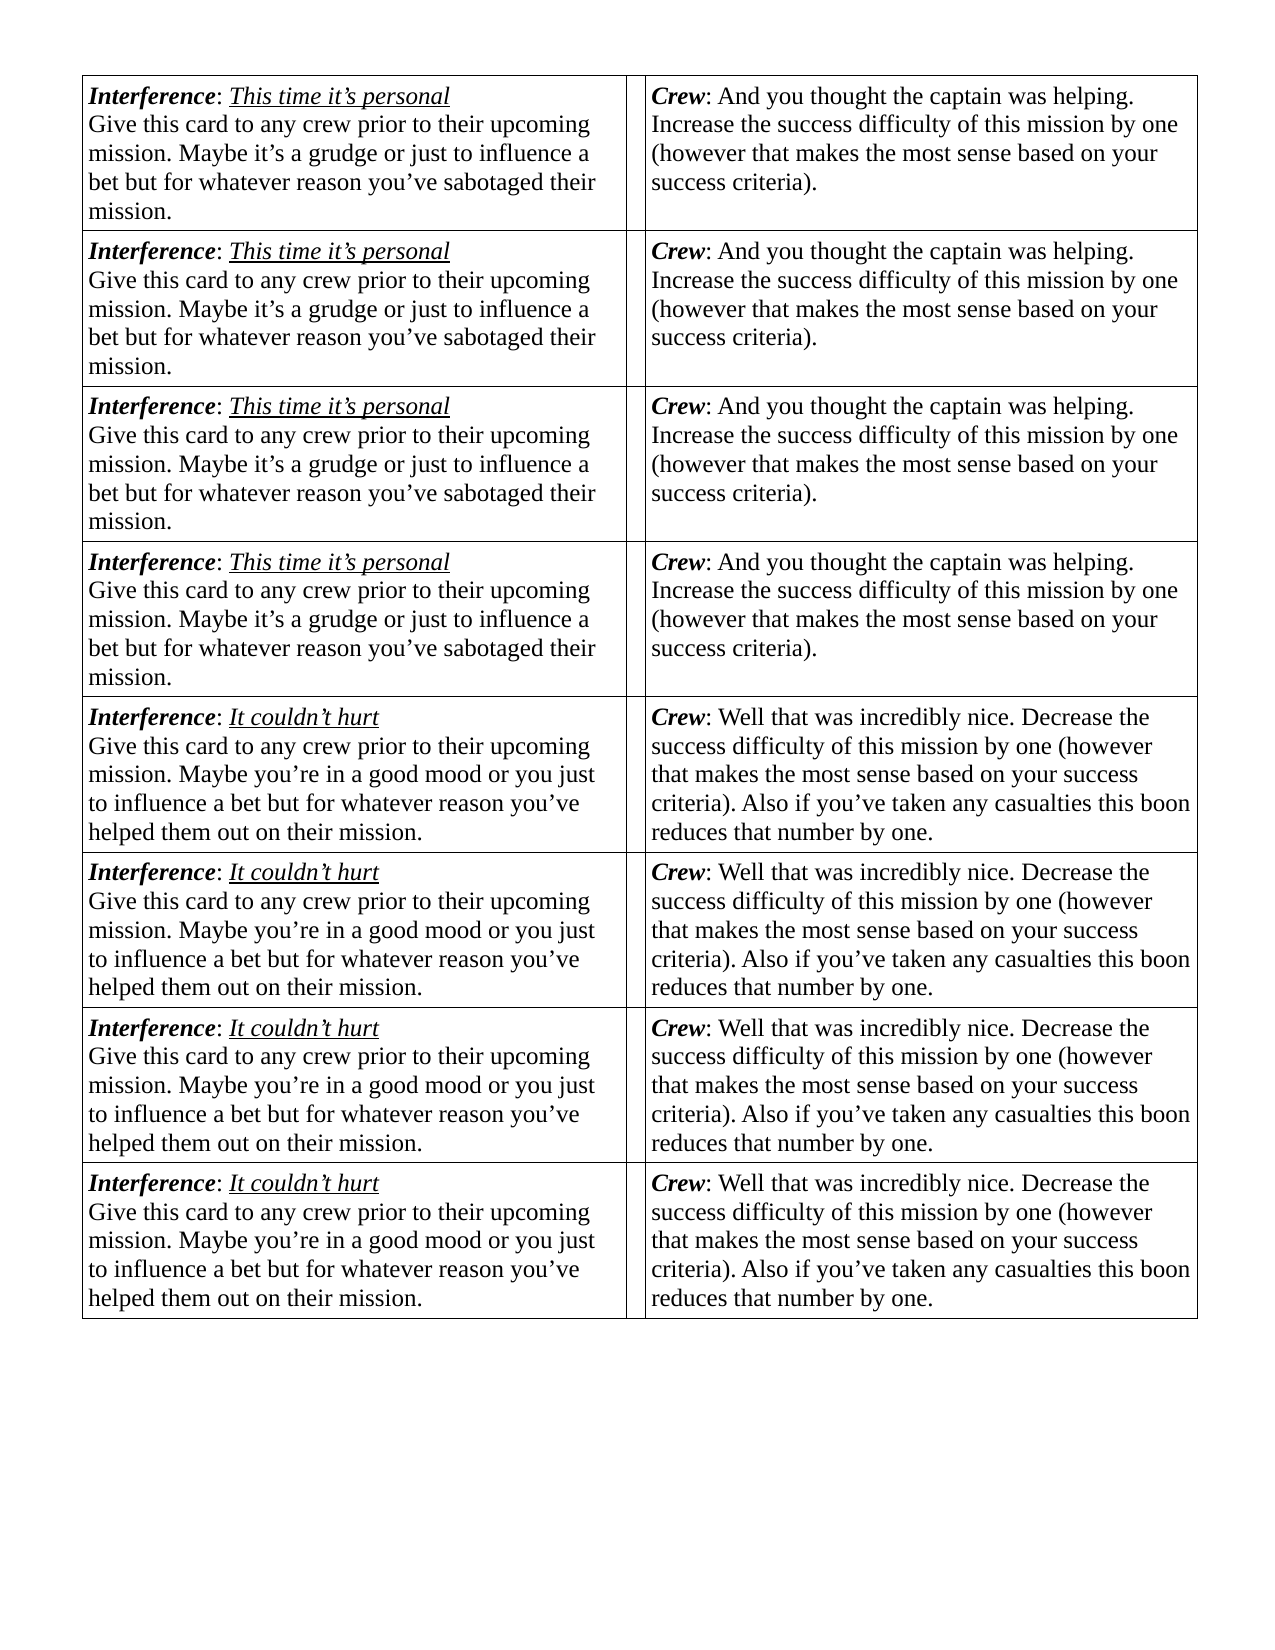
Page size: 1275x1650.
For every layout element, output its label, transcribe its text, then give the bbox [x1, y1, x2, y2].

table_cell Crew: Well that was incredibly nice. Decrease the success difficulty of this mission by one (however that makes the most sense based on your success criteria). Also if you’ve taken any casualties this boon reduces that number by one. [646, 853, 1197, 1007]
table_cell [627, 542, 645, 696]
table_cell Interference: This time it’s personal Give this card to any crew prior to their upcoming mission. Maybe it’s a grudge or just to influence a bet but for whatever reason you’ve sabotaged their mission. [83, 387, 626, 541]
table_cell Crew: Well that was incredibly nice. Decrease the success difficulty of this mission by one (however that makes the most sense based on your success criteria). Also if you’ve taken any casualties this boon reduces that number by one. [646, 1008, 1197, 1162]
table_cell Interference: This time it’s personal Give this card to any crew prior to their upcoming mission. Maybe it’s a grudge or just to influence a bet but for whatever reason you’ve sabotaged their mission. [83, 231, 626, 386]
table_cell [627, 76, 645, 230]
table_cell [627, 697, 645, 852]
table_cell Crew: And you thought the captain was helping. Increase the success difficulty of this mission by one (however that makes the most sense based on your success criteria). [646, 76, 1197, 230]
table_cell Crew: And you thought the captain was helping. Increase the success difficulty of this mission by one (however that makes the most sense based on your success criteria). [646, 387, 1197, 541]
table_cell Crew: And you thought the captain was helping. Increase the success difficulty of this mission by one (however that makes the most sense based on your success criteria). [646, 231, 1197, 386]
table_cell Crew: Well that was incredibly nice. Decrease the success difficulty of this mission by one (however that makes the most sense based on your success criteria). Also if you’ve taken any casualties this boon reduces that number by one. [646, 1163, 1197, 1317]
table_cell Interference: It couldn’t hurt Give this card to any crew prior to their upcoming mission. Maybe you’re in a good mood or you just to influence a bet but for whatever reason you’ve helped them out on their mission. [83, 853, 626, 1007]
table_cell Crew: Well that was incredibly nice. Decrease the success difficulty of this mission by one (however that makes the most sense based on your success criteria). Also if you’ve taken any casualties this boon reduces that number by one. [646, 697, 1197, 852]
table_cell [627, 1163, 645, 1317]
table_cell Interference: It couldn’t hurt Give this card to any crew prior to their upcoming mission. Maybe you’re in a good mood or you just to influence a bet but for whatever reason you’ve helped them out on their mission. [83, 1163, 626, 1317]
table_cell [627, 387, 645, 541]
table_cell Crew: And you thought the captain was helping. Increase the success difficulty of this mission by one (however that makes the most sense based on your success criteria). [646, 542, 1197, 696]
table_cell Interference: It couldn’t hurt Give this card to any crew prior to their upcoming mission. Maybe you’re in a good mood or you just to influence a bet but for whatever reason you’ve helped them out on their mission. [83, 697, 626, 852]
table_cell [627, 1008, 645, 1162]
table_cell Interference: It couldn’t hurt Give this card to any crew prior to their upcoming mission. Maybe you’re in a good mood or you just to influence a bet but for whatever reason you’ve helped them out on their mission. [83, 1008, 626, 1162]
table_cell [627, 231, 645, 386]
table_cell [627, 853, 645, 1007]
table_cell Interference: This time it’s personal Give this card to any crew prior to their upcoming mission. Maybe it’s a grudge or just to influence a bet but for whatever reason you’ve sabotaged their mission. [83, 542, 626, 696]
table_cell Interference: This time it’s personal Give this card to any crew prior to their upcoming mission. Maybe it’s a grudge or just to influence a bet but for whatever reason you’ve sabotaged their mission. [83, 76, 626, 230]
